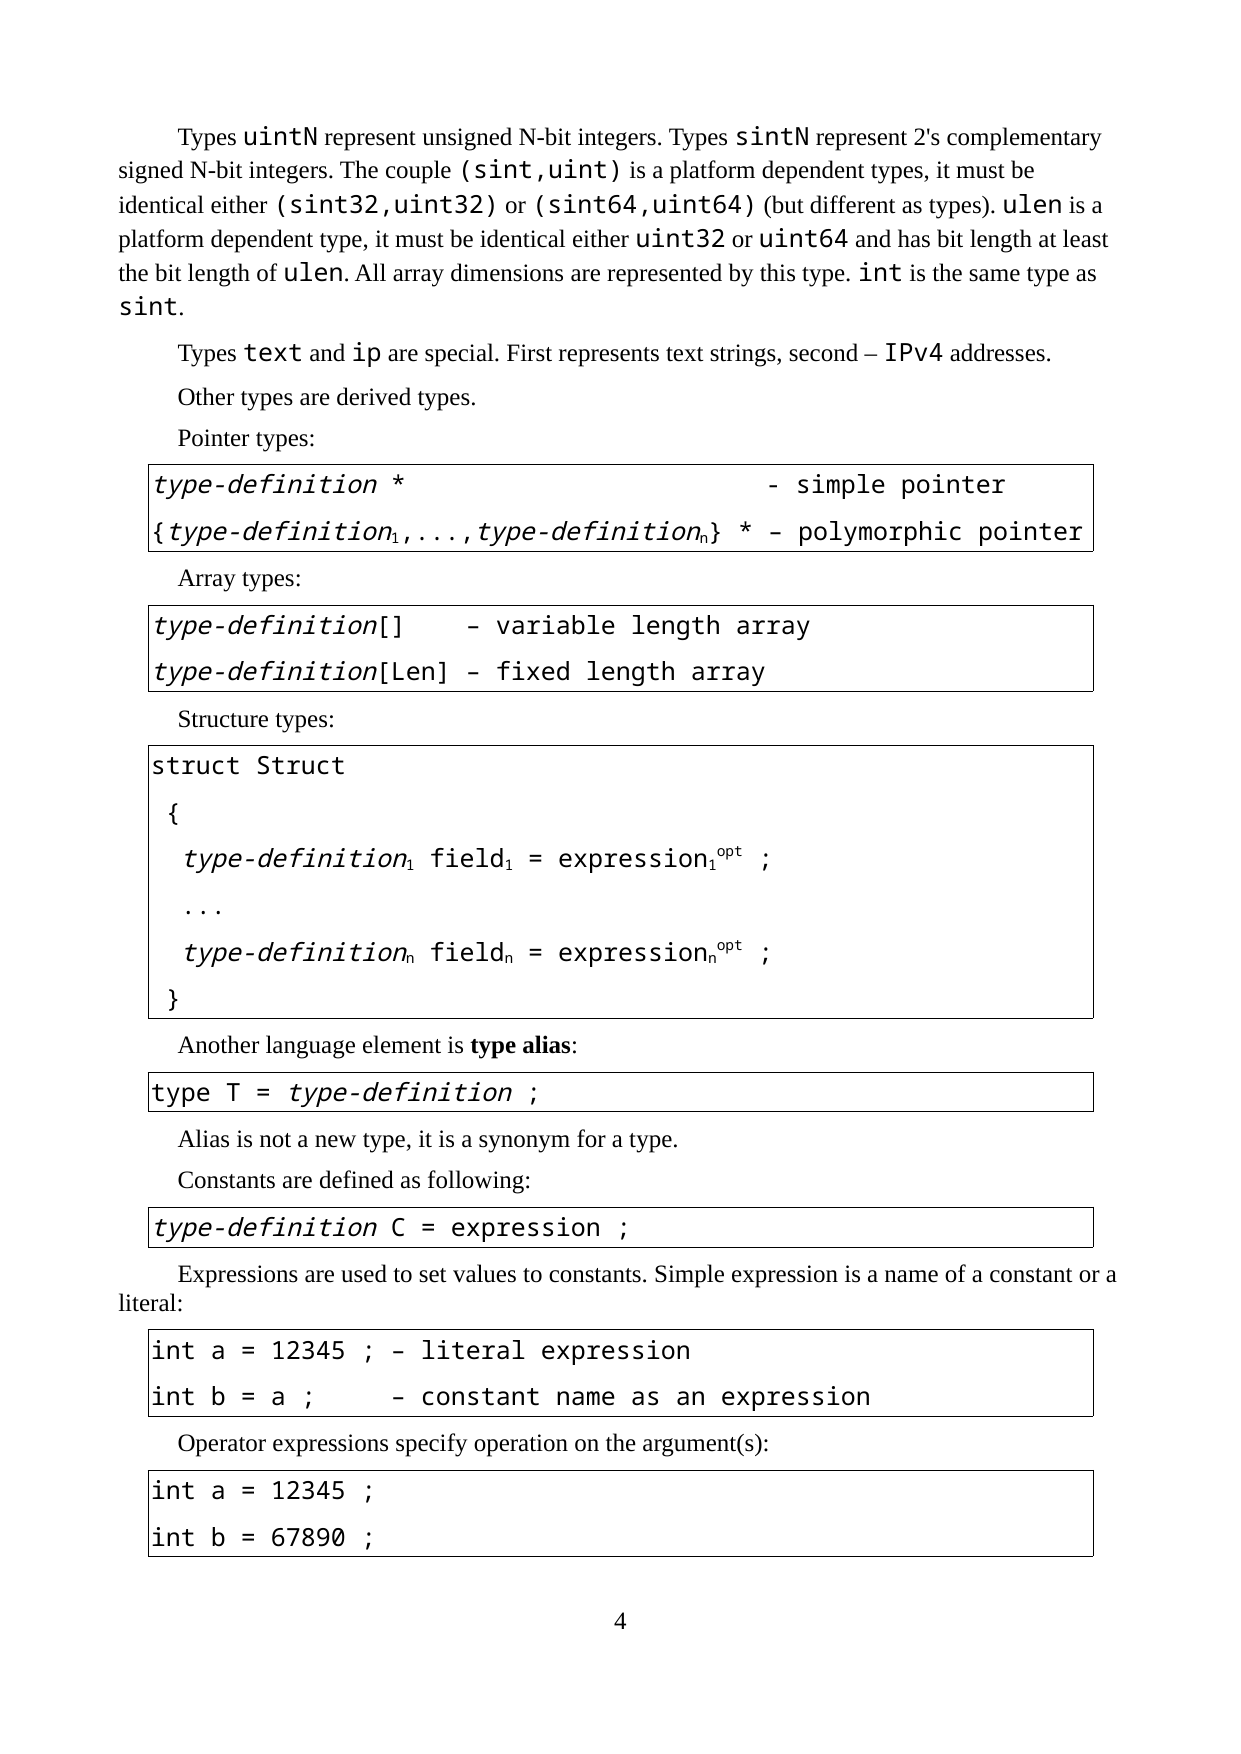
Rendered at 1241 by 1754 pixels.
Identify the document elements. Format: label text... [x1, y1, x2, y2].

text } [149, 978, 1093, 1018]
text type T = type-definition ; [149, 1073, 1093, 1111]
text Another language element is type alias: [118, 1030, 1122, 1059]
text type-definition C = expression ; [149, 1208, 1093, 1247]
text type-definitionn fieldn = expressionnopt ; [149, 931, 1093, 968]
text type-definition1 field1 = expression1opt ; [149, 838, 1093, 875]
text ... [149, 884, 1093, 922]
text Pointer types: [118, 423, 1122, 452]
text {type-definition1,...,type-definitionn} * – polymorphic pointer [149, 511, 1093, 551]
text Other types are derived types. [118, 382, 1122, 410]
text Structure types: [118, 704, 1122, 732]
text { [149, 791, 1093, 828]
text struct Struct [149, 746, 1093, 782]
text int b = 67890 ; [149, 1516, 1093, 1556]
text Expressions are used to set values to constants. Simple expression is a name of a constant or a literal: [118, 1259, 1122, 1317]
text type-definition * - simple pointer [149, 465, 1093, 501]
text type-definition[] – variable length array [149, 606, 1093, 642]
text Operator expressions specify operation on the argument(s): [118, 1428, 1122, 1457]
text Constants are defined as following: [118, 1165, 1122, 1194]
text int b = a ; – constant name as an expression [149, 1376, 1093, 1416]
text Alias is not a new type, it is a synonym for a type. [118, 1124, 1122, 1153]
text Array types: [118, 563, 1122, 592]
text Types text and ip are special. First represents text strings, second – IPv4 addresses. [118, 335, 1122, 369]
text Types uintN represent unsigned N-bit integers. Types sintN represent 2's complementary signed N-bit integers. The couple (sint,uint) is a platform dependent types, it must be identical either (sint32,uint32) or (sint64,uint64) (but different as types). ulen is a platform dependent type, it must be identical either uint32 or uint64 and has bit length at least the bit length of ulen. All array dimensions are represented by this type. int is the same type as sint. [118, 118, 1122, 322]
text int a = 12345 ; [149, 1471, 1093, 1507]
text type-definition[Len] – fixed length array [149, 651, 1093, 691]
text int a = 12345 ; – literal expression [149, 1330, 1093, 1366]
